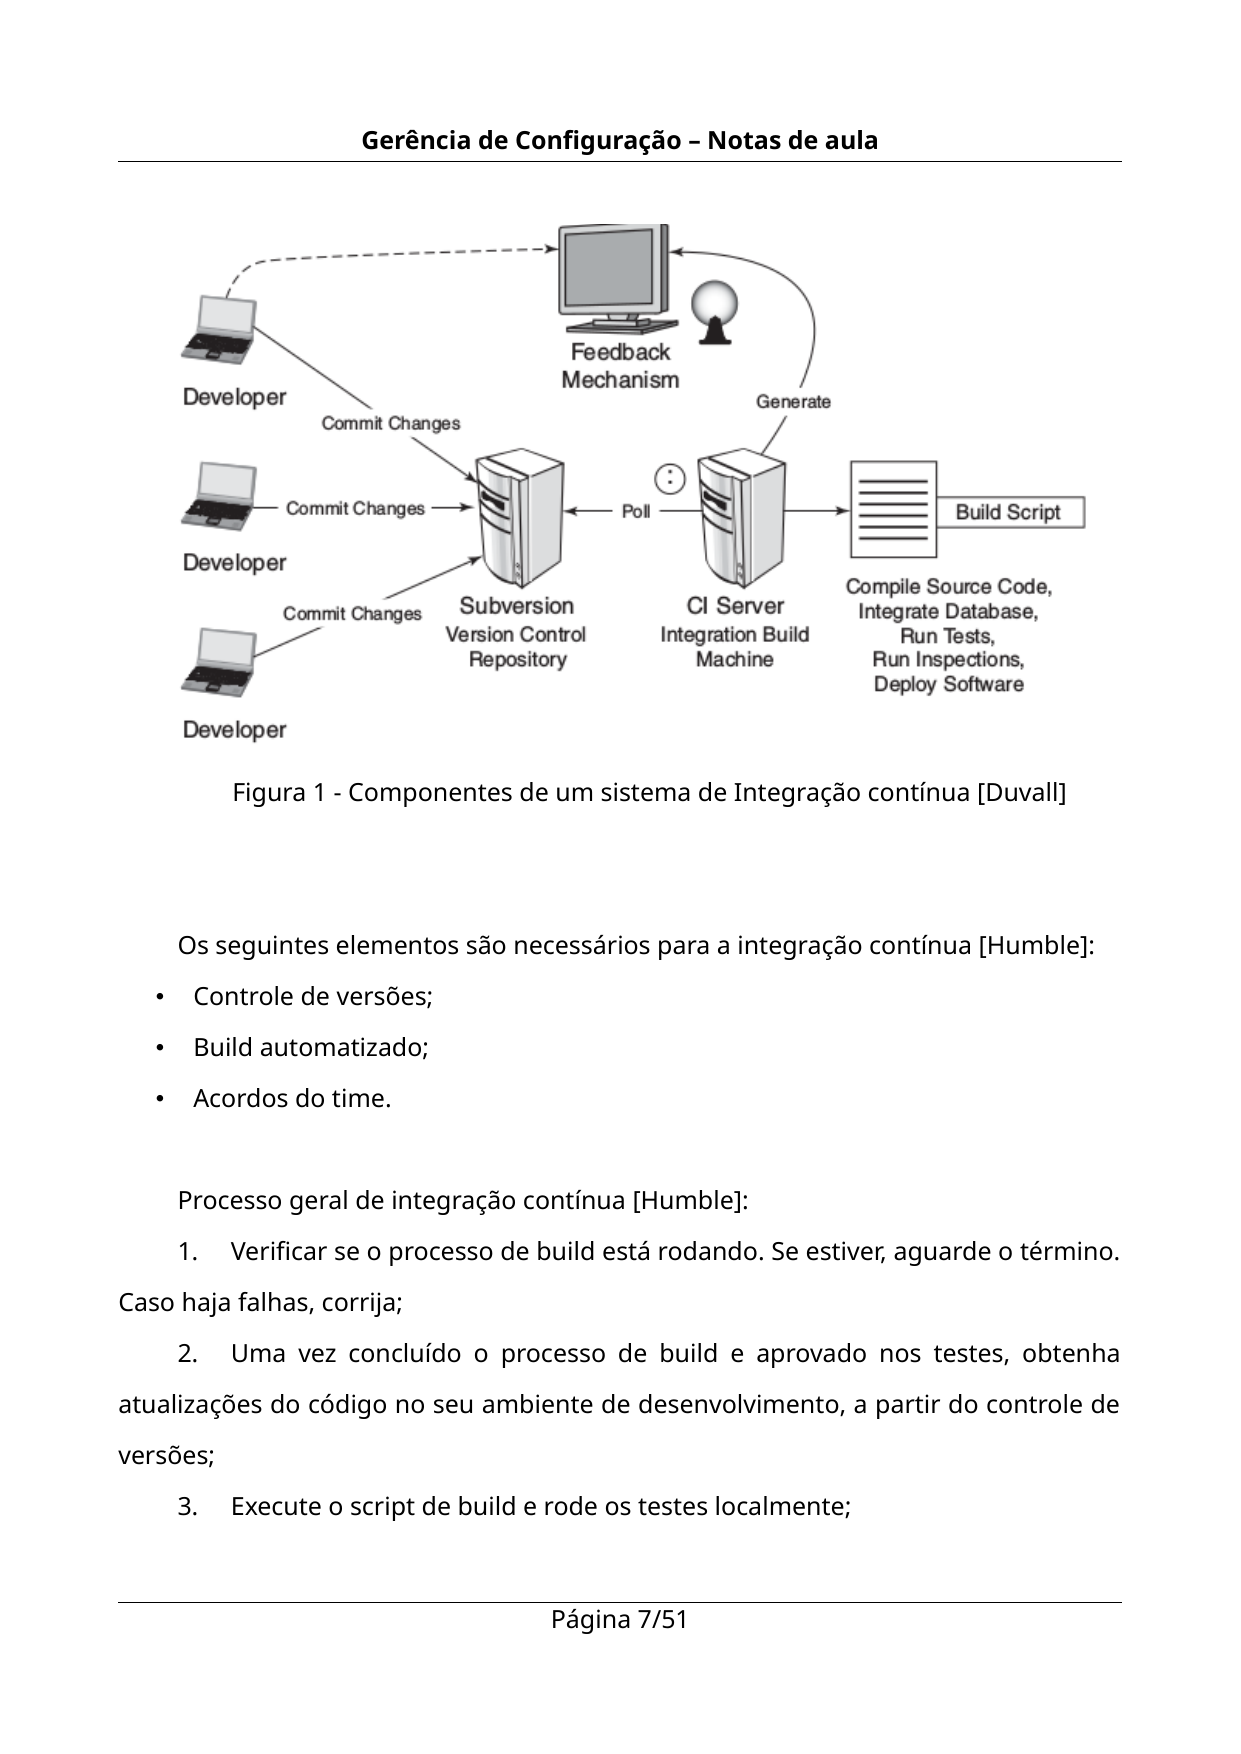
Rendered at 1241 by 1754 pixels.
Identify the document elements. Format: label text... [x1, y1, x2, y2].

list Execute o script de build e rode os testes localmente; [118, 1489, 1122, 1523]
text Processo geral de integração contínua [Humble]: [118, 1183, 1122, 1217]
picture [118, 224, 1123, 758]
list Controle de versões; [156, 978, 1122, 1013]
list Build automatizado; [156, 1029, 1122, 1064]
text Os seguintes elementos são necessários para a integração contínua [Humble]: [118, 927, 1122, 962]
list Verificar se o processo de build está rodando. Se estiver, aguarde o término. Caso haja falhas, corrija; [118, 1234, 1122, 1319]
list Uma vez concluído o processo de build e aprovado nos testes, obtenha atualizações do código no seu ambiente de desenvolvimento, a partir do controle de versões; [118, 1336, 1122, 1472]
list Acordos do time. [156, 1081, 1122, 1115]
text Figura 1 - Componentes de um sistema de Integração contínua [Duvall] [118, 758, 1122, 808]
